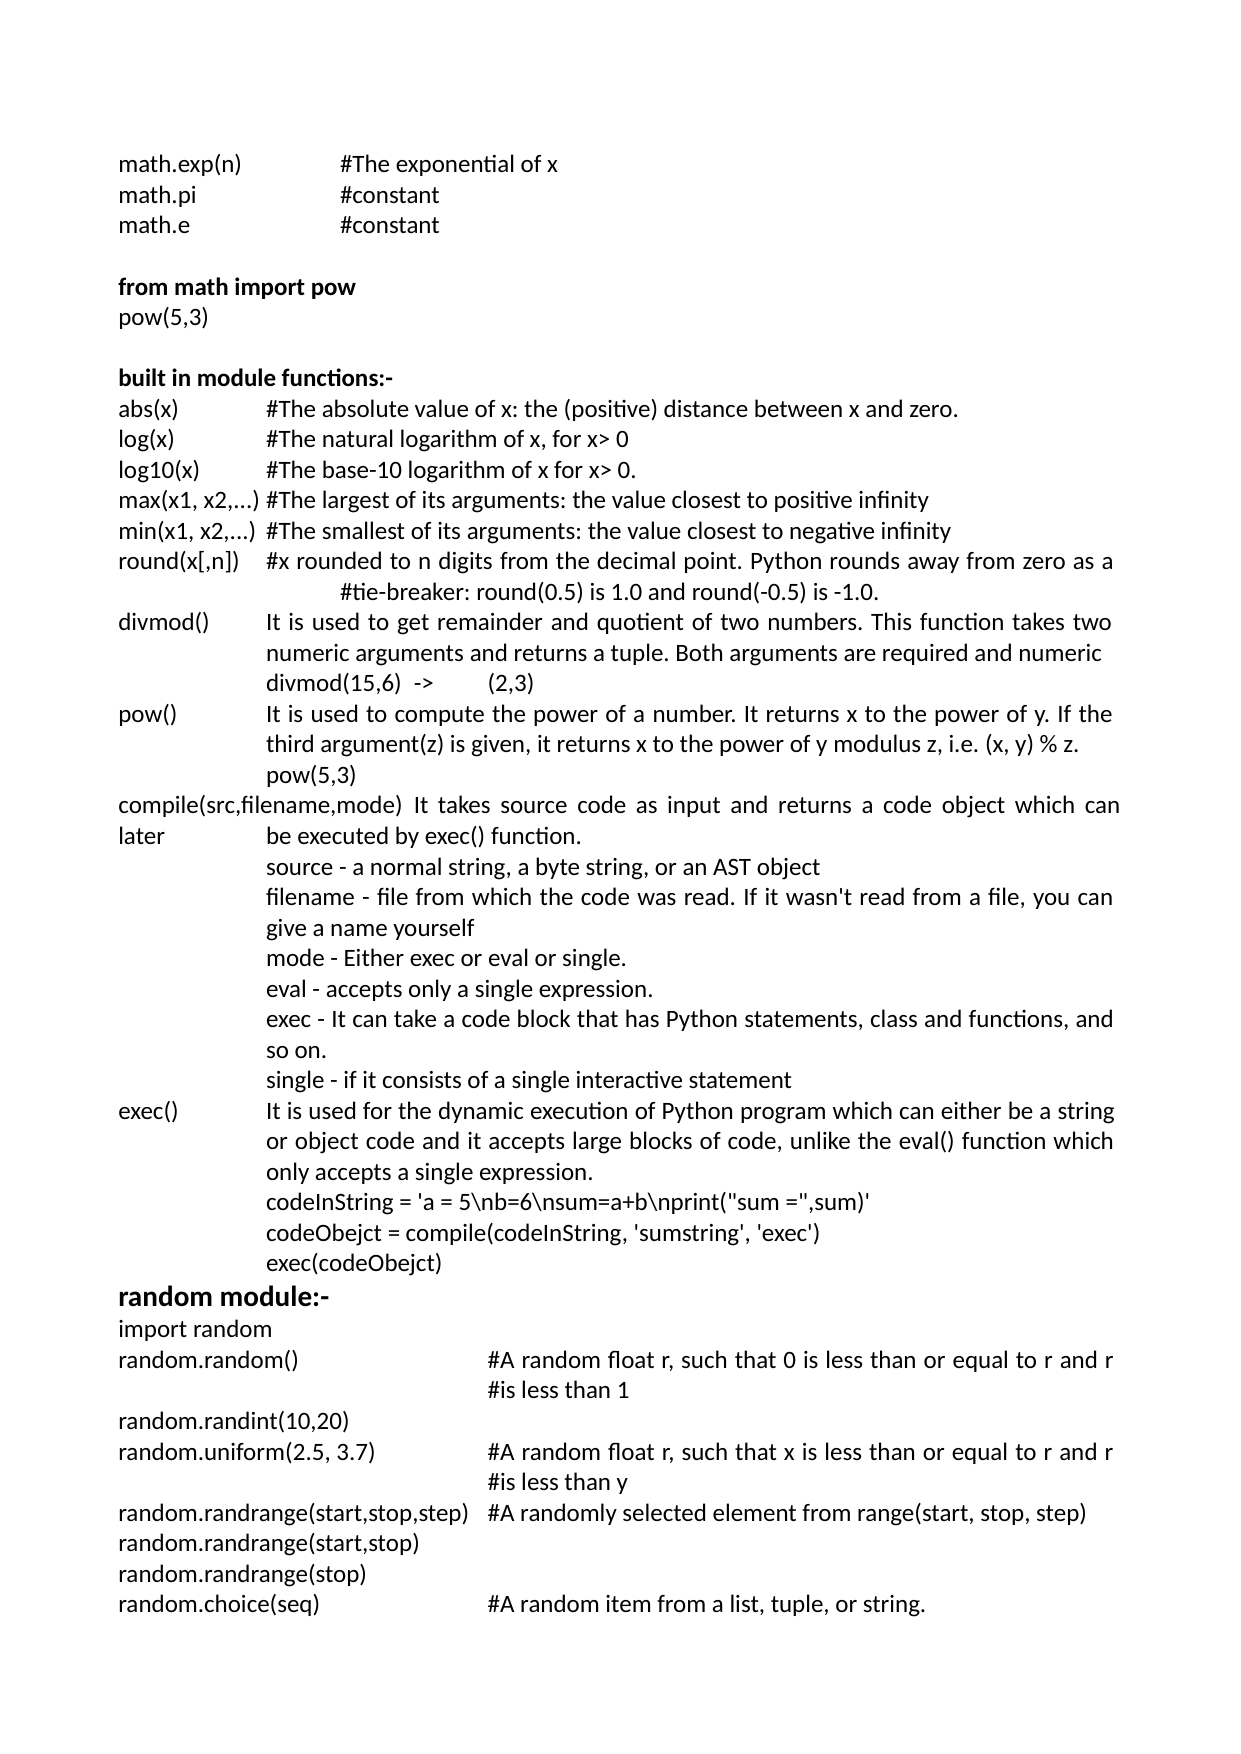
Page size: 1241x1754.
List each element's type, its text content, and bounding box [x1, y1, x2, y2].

text min(x1, x2,...) #The smallest of its arguments: the value closest to negative infinity [118, 515, 1122, 545]
text exec - It can take a code block that has Python statements, class and functions, and so on. [118, 1003, 1122, 1064]
text codeObejct = compile(codeInString, 'sumstring', 'exec') [118, 1217, 1122, 1247]
text from math import pow [118, 271, 1122, 301]
text round(x[,n]) #x rounded to n digits from the decimal point. Python rounds away from zero as a #tie-breaker: round(0.5) is 1.0 and round(-0.5) is -1.0. [118, 545, 1122, 606]
text random.uniform(2.5, 3.7) #A random float r, such that x is less than or equal to r and r #is less than y [118, 1436, 1122, 1497]
text random.randrange(start,stop,step) #A randomly selected element from range(start, stop, step) [118, 1497, 1122, 1527]
text math.pi #constant [118, 179, 1122, 210]
text exec() It is used for the dynamic execution of Python program which can either be a string or object code and it accepts large blocks of code, unlike the eval() function which only accepts a single expression. [118, 1095, 1122, 1186]
text random.choice(seq) #A random item from a list, tuple, or string. [118, 1588, 1122, 1619]
text filename - file from which the code was read. If it wasn't read from a file, you can give a name yourself [118, 881, 1122, 942]
text random.random() #A random float r, such that 0 is less than or equal to r and r #is less than 1 [118, 1344, 1122, 1405]
text pow(5,3) [118, 759, 1122, 789]
text math.exp(n) #The exponential of x [118, 149, 1122, 179]
text compile(src,filename,mode) It takes source code as input and returns a code object which can later be executed by exec() function. [118, 789, 1122, 851]
text divmod(15,6) -> (2,3) [118, 667, 1122, 698]
text import random [118, 1313, 1122, 1344]
text random module:- [118, 1278, 1122, 1313]
text pow(5,3) [118, 301, 1122, 332]
text mode - Either exec or eval or single. [118, 942, 1122, 973]
text random.randint(10,20) [118, 1405, 1122, 1436]
text single - if it consists of a single interactive statement [118, 1064, 1122, 1095]
text abs(x) #The absolute value of x: the (positive) distance between x and zero. [118, 393, 1122, 423]
text random.randrange(stop) [118, 1558, 1122, 1588]
text eval - accepts only a single expression. [118, 973, 1122, 1003]
text math.e #constant [118, 210, 1122, 240]
text max(x1, x2,...) #The largest of its arguments: the value closest to positive infinity [118, 484, 1122, 515]
text codeInString = 'a = 5\nb=6\nsum=a+b\nprint("sum =",sum)' [118, 1186, 1122, 1217]
text built in module functions:- [118, 362, 1122, 393]
text exec(codeObejct) [118, 1247, 1122, 1278]
text source - a normal string, a byte string, or an AST object [118, 851, 1122, 881]
text pow() It is used to compute the power of a number. It returns x to the power of y. If the third argument(z) is given, it returns x to the power of y modulus z, i.e. (x, y) % z. [118, 698, 1122, 759]
text log(x) #The natural logarithm of x, for x> 0 [118, 423, 1122, 454]
text log10(x) #The base-10 logarithm of x for x> 0. [118, 454, 1122, 484]
text divmod() It is used to get remainder and quotient of two numbers. This function takes two numeric arguments and returns a tuple. Both arguments are required and numeric [118, 606, 1122, 667]
text random.randrange(start,stop) [118, 1527, 1122, 1558]
